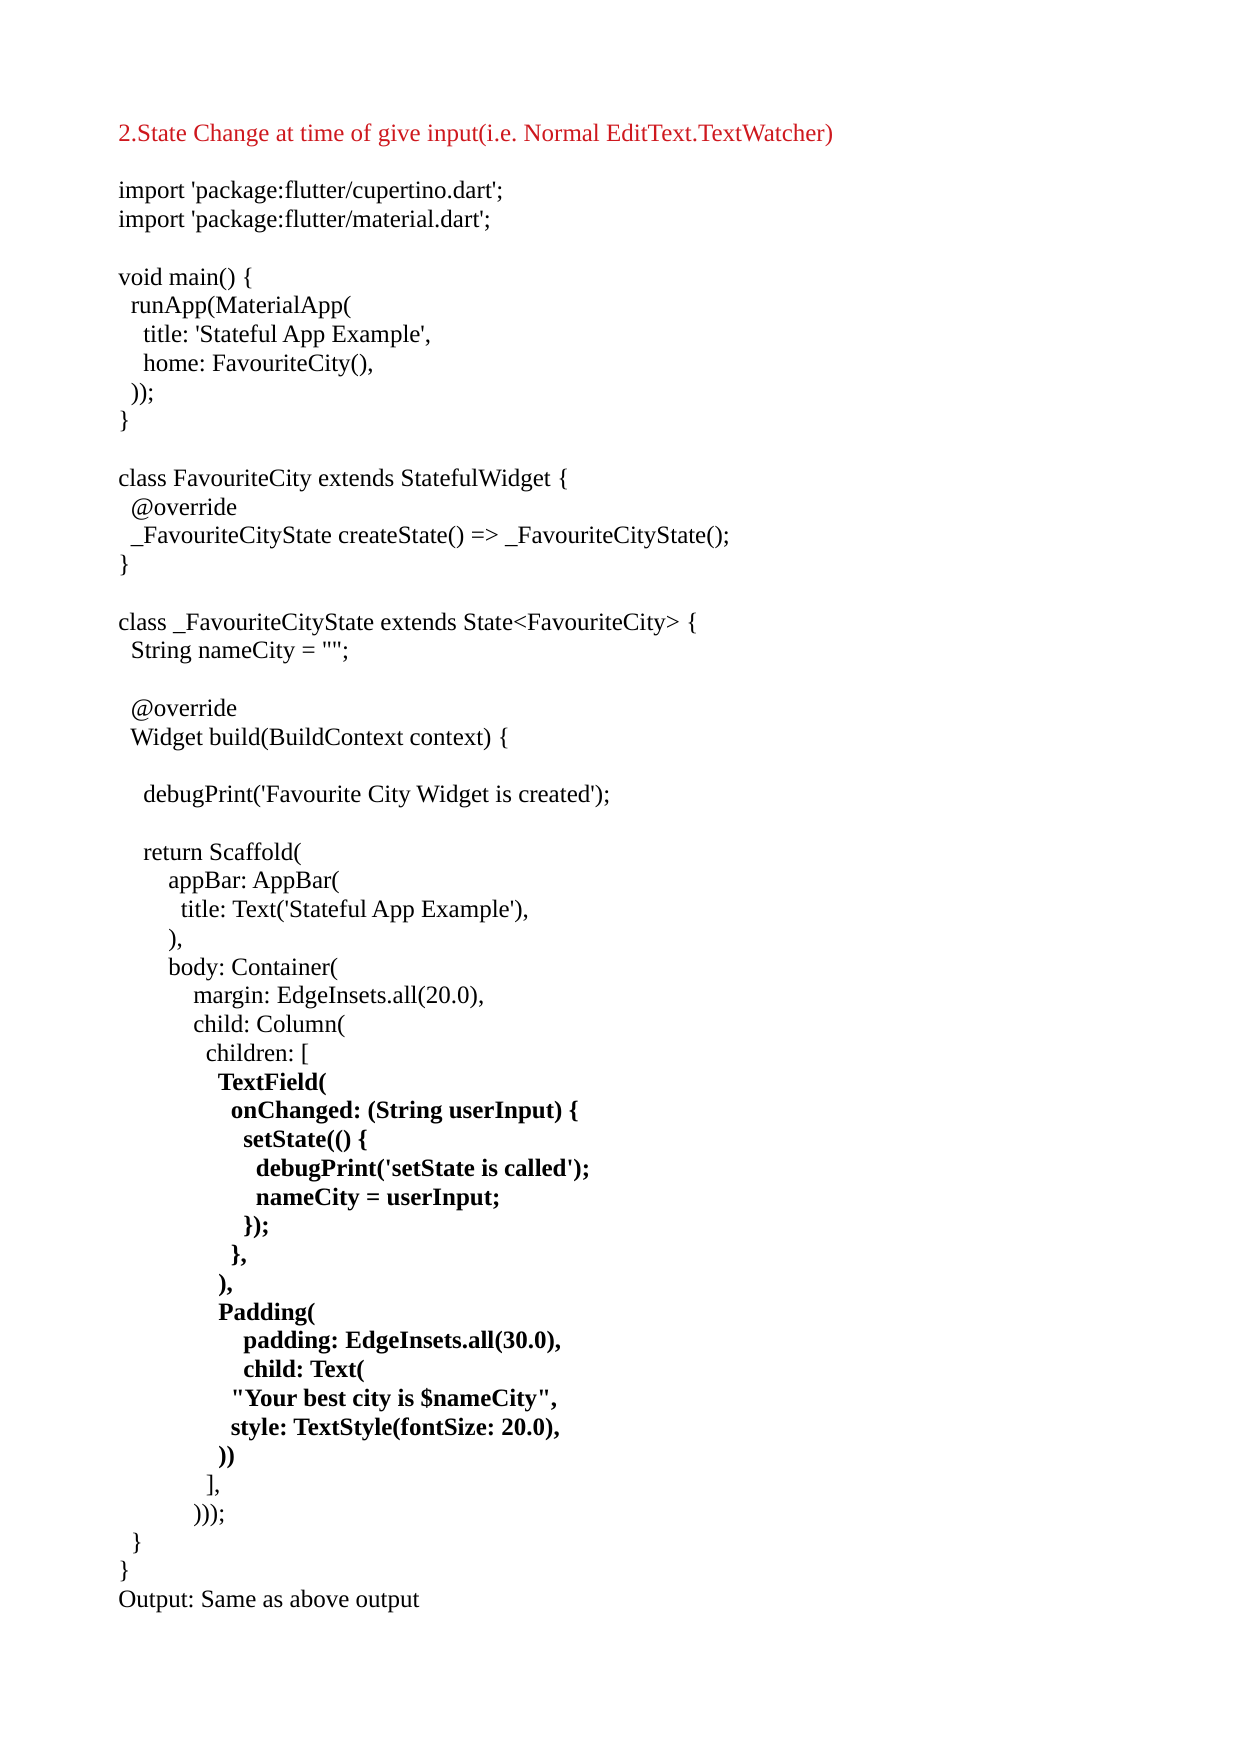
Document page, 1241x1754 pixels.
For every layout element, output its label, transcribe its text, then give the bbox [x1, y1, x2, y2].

text } [118, 1527, 1122, 1556]
text )) [118, 1441, 1122, 1469]
text void main() { [118, 262, 1122, 291]
text } [118, 406, 1122, 434]
text debugPrint('setState is called'); [118, 1153, 1122, 1182]
text child: Column( [118, 1009, 1122, 1038]
text } [118, 1556, 1122, 1584]
text }); [118, 1211, 1122, 1239]
text children: [ [118, 1038, 1122, 1067]
text nameCity = userInput; [118, 1182, 1122, 1211]
text @override [118, 492, 1122, 521]
text child: Text( [118, 1354, 1122, 1383]
text body: Container( [118, 952, 1122, 981]
text home: FavouriteCity(), [118, 348, 1122, 377]
text class FavouriteCity extends StatefulWidget { [118, 463, 1122, 492]
text ), [118, 1268, 1122, 1297]
text "Your best city is $nameCity", [118, 1383, 1122, 1412]
text Padding( [118, 1297, 1122, 1326]
text import 'package:flutter/cupertino.dart'; [118, 176, 1122, 204]
text setState(() { [118, 1124, 1122, 1153]
text import 'package:flutter/material.dart'; [118, 204, 1122, 233]
text ))); [118, 1498, 1122, 1527]
text class _FavouriteCityState extends State<FavouriteCity> { [118, 607, 1122, 636]
text debugPrint('Favourite City Widget is created'); [118, 779, 1122, 808]
text ], [118, 1469, 1122, 1498]
text @override [118, 693, 1122, 722]
text TextField( [118, 1067, 1122, 1096]
text }, [118, 1239, 1122, 1268]
text style: TextStyle(fontSize: 20.0), [118, 1412, 1122, 1441]
text margin: EdgeInsets.all(20.0), [118, 981, 1122, 1009]
text _FavouriteCityState createState() => _FavouriteCityState(); [118, 521, 1122, 549]
text title: 'Stateful App Example', [118, 319, 1122, 348]
text padding: EdgeInsets.all(30.0), [118, 1326, 1122, 1354]
text runApp(MaterialApp( [118, 291, 1122, 319]
text Output: Same as above output [118, 1584, 1122, 1613]
text onChanged: (String userInput) { [118, 1096, 1122, 1124]
text ), [118, 923, 1122, 952]
text appBar: AppBar( [118, 866, 1122, 894]
text Widget build(BuildContext context) { [118, 722, 1122, 751]
text return Scaffold( [118, 837, 1122, 866]
text title: Text('Stateful App Example'), [118, 894, 1122, 923]
text } [118, 549, 1122, 578]
text 2.State Change at time of give input(i.e. Normal EditText.TextWatcher) [118, 118, 1122, 147]
text )); [118, 377, 1122, 406]
text String nameCity = ""; [118, 636, 1122, 664]
